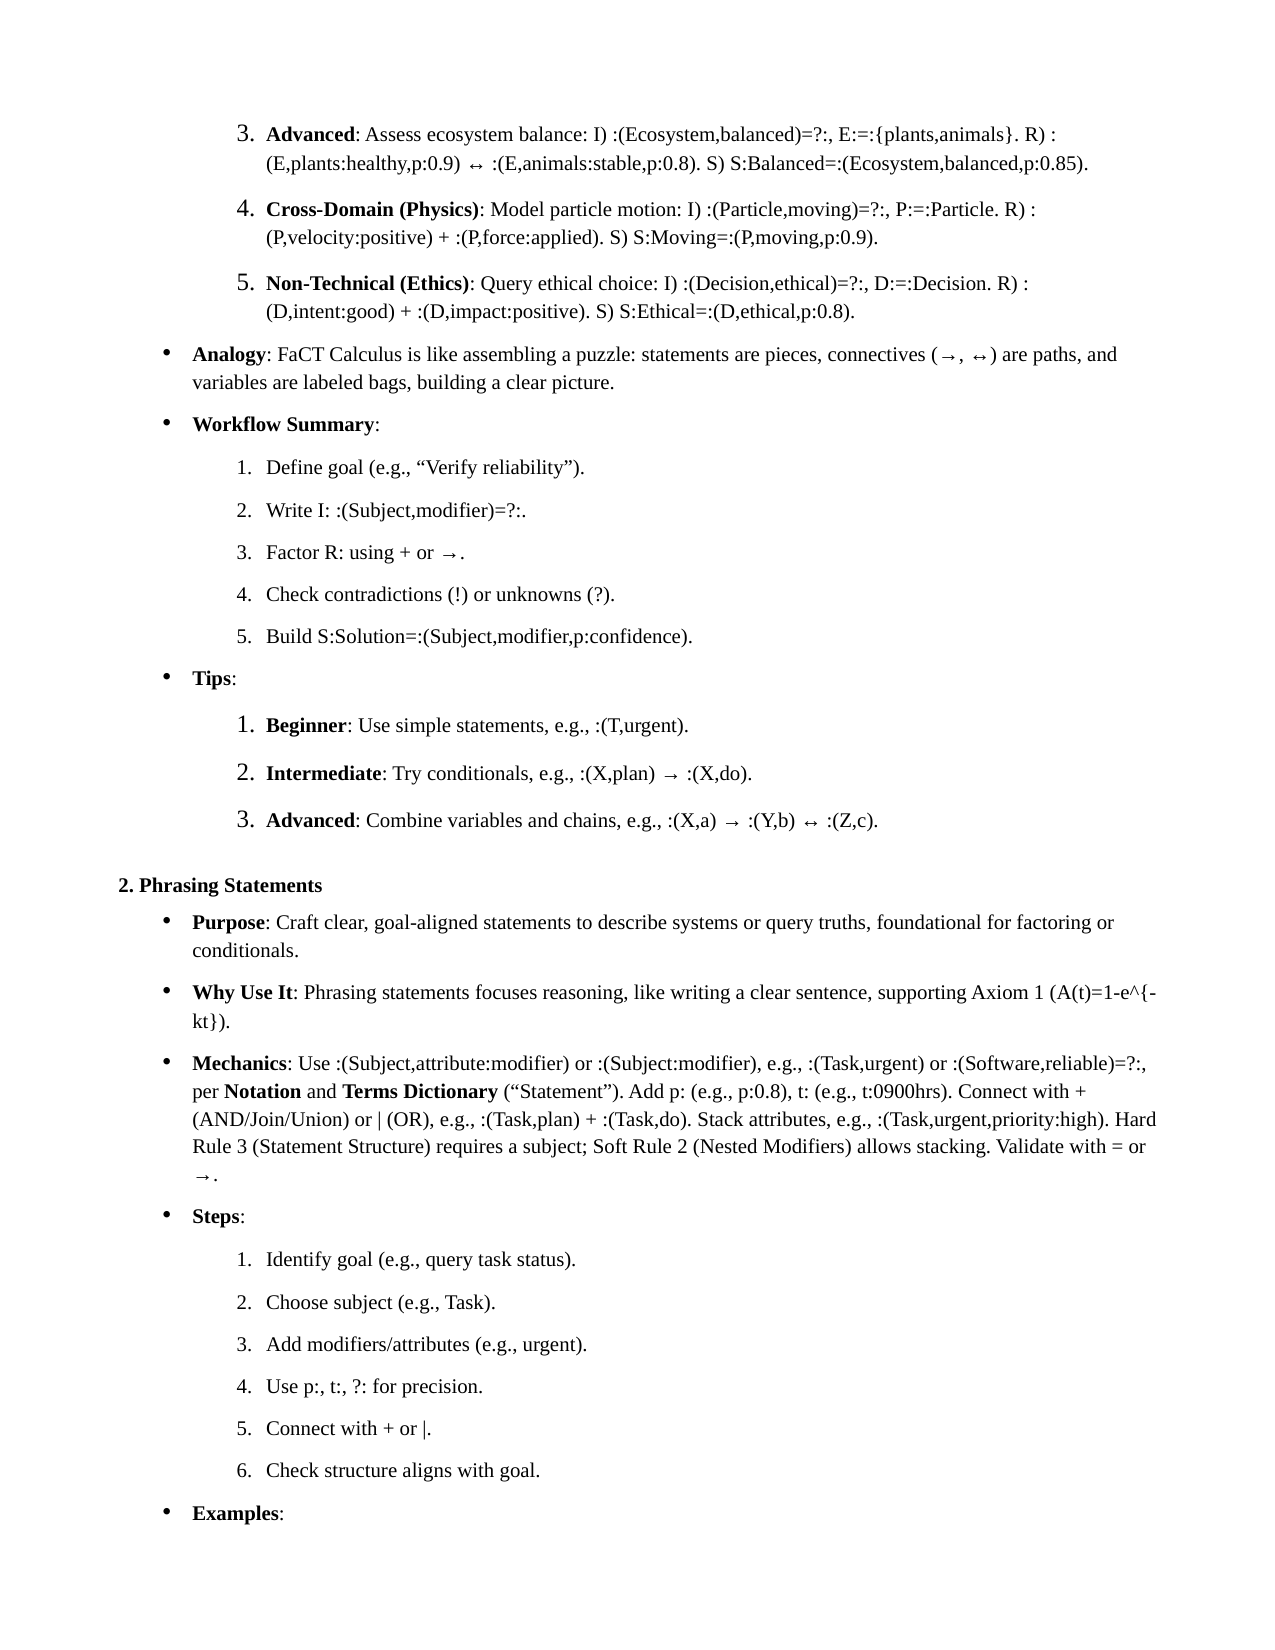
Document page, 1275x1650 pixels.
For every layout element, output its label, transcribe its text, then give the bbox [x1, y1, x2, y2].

list Beginner: Use simple statements, e.g., :(T,urgent). [236, 709, 1157, 738]
list Build S:Solution=:(Subject,modifier,p:confidence). [236, 624, 1157, 648]
list Intermediate: Try conditionals, e.g., :(X,plan) → :(X,do). [236, 757, 1157, 786]
list Add modifiers/attributes (e.g., urgent). [236, 1332, 1157, 1356]
list Mechanics: Use :(Subject,attribute:modifier) or :(Subject:modifier), e.g., :(Task,urgent) or :(Software,reliable)=?:, per Notation and Terms Dictionary (“Statement”). Add p: (e.g., p:0.8), t: (e.g., t:0900hrs). Connect with + (AND/Join/Union) or | (OR), e.g., :(Task,plan) + :(Task,do). Stack attributes, e.g., :(Task,urgent,priority:high). Hard Rule 3 (Statement Structure) requires a subject; Soft Rule 2 (Nested Modifiers) allows stacking. Validate with = or →. [162, 1051, 1157, 1186]
list Non-Technical (Ethics): Query ethical choice: I) :(Decision,ethical)=?:, D:=:Decision. R) :(D,intent:good) + :(D,impact:positive). S) S:Ethical=:(D,ethical,p:0.8). [236, 267, 1157, 323]
list Analogy: FaCT Calculus is like assembling a puzzle: statements are pieces, connectives (→, ↔) are paths, and variables are labeled bags, building a clear picture. [162, 342, 1157, 394]
list Write I: :(Subject,modifier)=?:. [236, 497, 1157, 522]
list Purpose: Craft clear, goal-aligned statements to describe systems or query truths, foundational for factoring or conditionals. [162, 909, 1157, 962]
list Workflow Summary: [162, 412, 1157, 437]
list Define goal (e.g., “Verify reliability”). [236, 455, 1157, 479]
list Examples: [162, 1501, 1157, 1525]
subtitle 2. Phrasing Statements [118, 873, 1157, 897]
list Why Use It: Phrasing statements focuses reasoning, like writing a clear sentence, supporting Axiom 1 (A(t)=1-e^{-kt}). [162, 980, 1157, 1033]
list Factor R: using + or →. [236, 540, 1157, 564]
list Check structure aligns with goal. [236, 1458, 1157, 1482]
list Advanced: Combine variables and chains, e.g., :(X,a) → :(Y,b) ↔ :(Z,c). [236, 804, 1157, 833]
list Tips: [162, 666, 1157, 691]
list Advanced: Assess ecosystem balance: I) :(Ecosystem,balanced)=?:, E:=:{plants,animals}. R) :(E,plants:healthy,p:0.9) ↔ :(E,animals:stable,p:0.8). S) S:Balanced=:(Ecosystem,balanced,p:0.85). [236, 118, 1157, 174]
list Identify goal (e.g., query task status). [236, 1247, 1157, 1271]
list Steps: [162, 1204, 1157, 1229]
list Check contradictions (!) or unknowns (?). [236, 582, 1157, 606]
list Connect with + or |. [236, 1416, 1157, 1440]
list Choose subject (e.g., Task). [236, 1289, 1157, 1314]
list Cross-Domain (Physics): Model particle motion: I) :(Particle,moving)=?:, P:=:Particle. R) :(P,velocity:positive) + :(P,force:applied). S) S:Moving=:(P,moving,p:0.9). [236, 193, 1157, 249]
list Use p:, t:, ?: for precision. [236, 1374, 1157, 1398]
